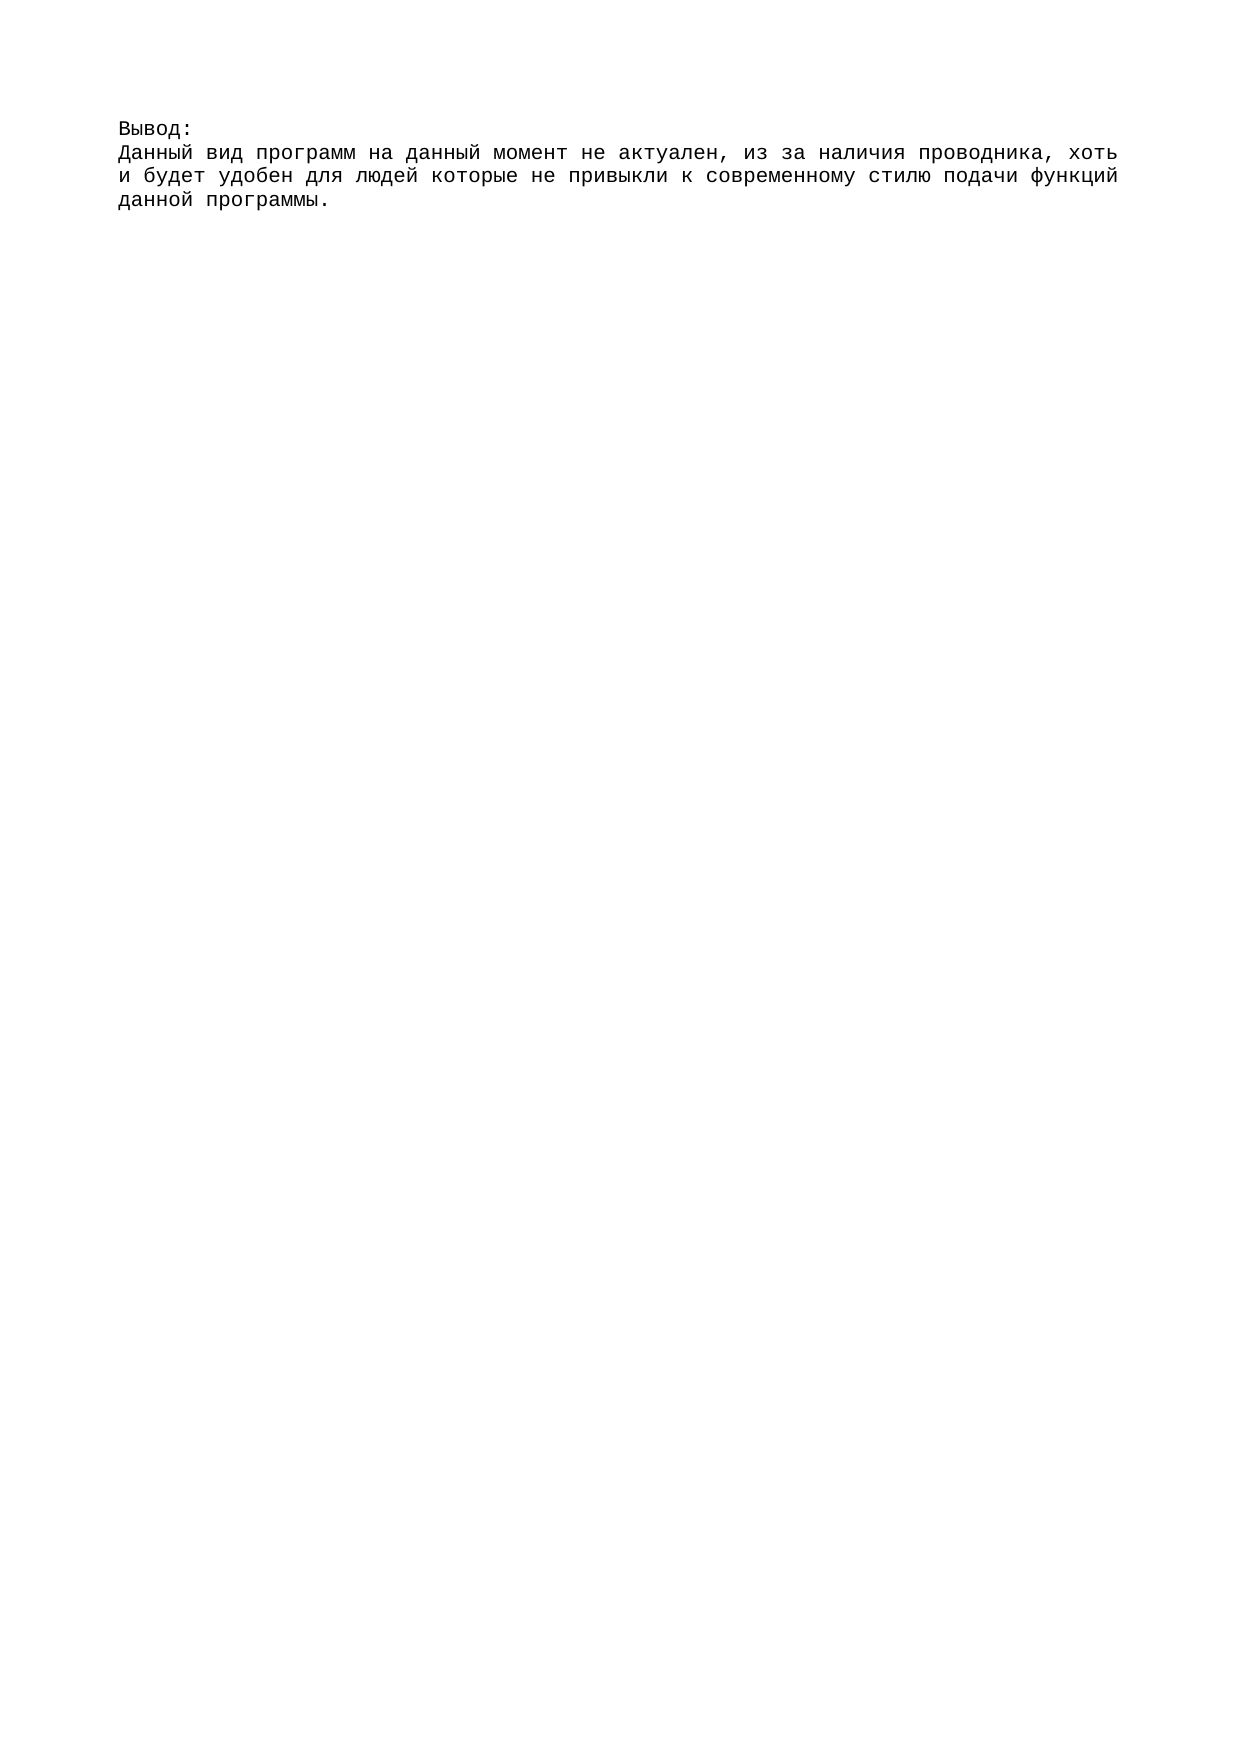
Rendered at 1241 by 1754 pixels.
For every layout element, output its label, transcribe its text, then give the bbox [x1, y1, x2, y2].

text Вывод: Данный вид программ на данный момент не актуален, из за наличия проводника, хоть и будет удобен для людей которые не привыкли к современному стилю подачи функций данной программы. [118, 118, 1122, 213]
